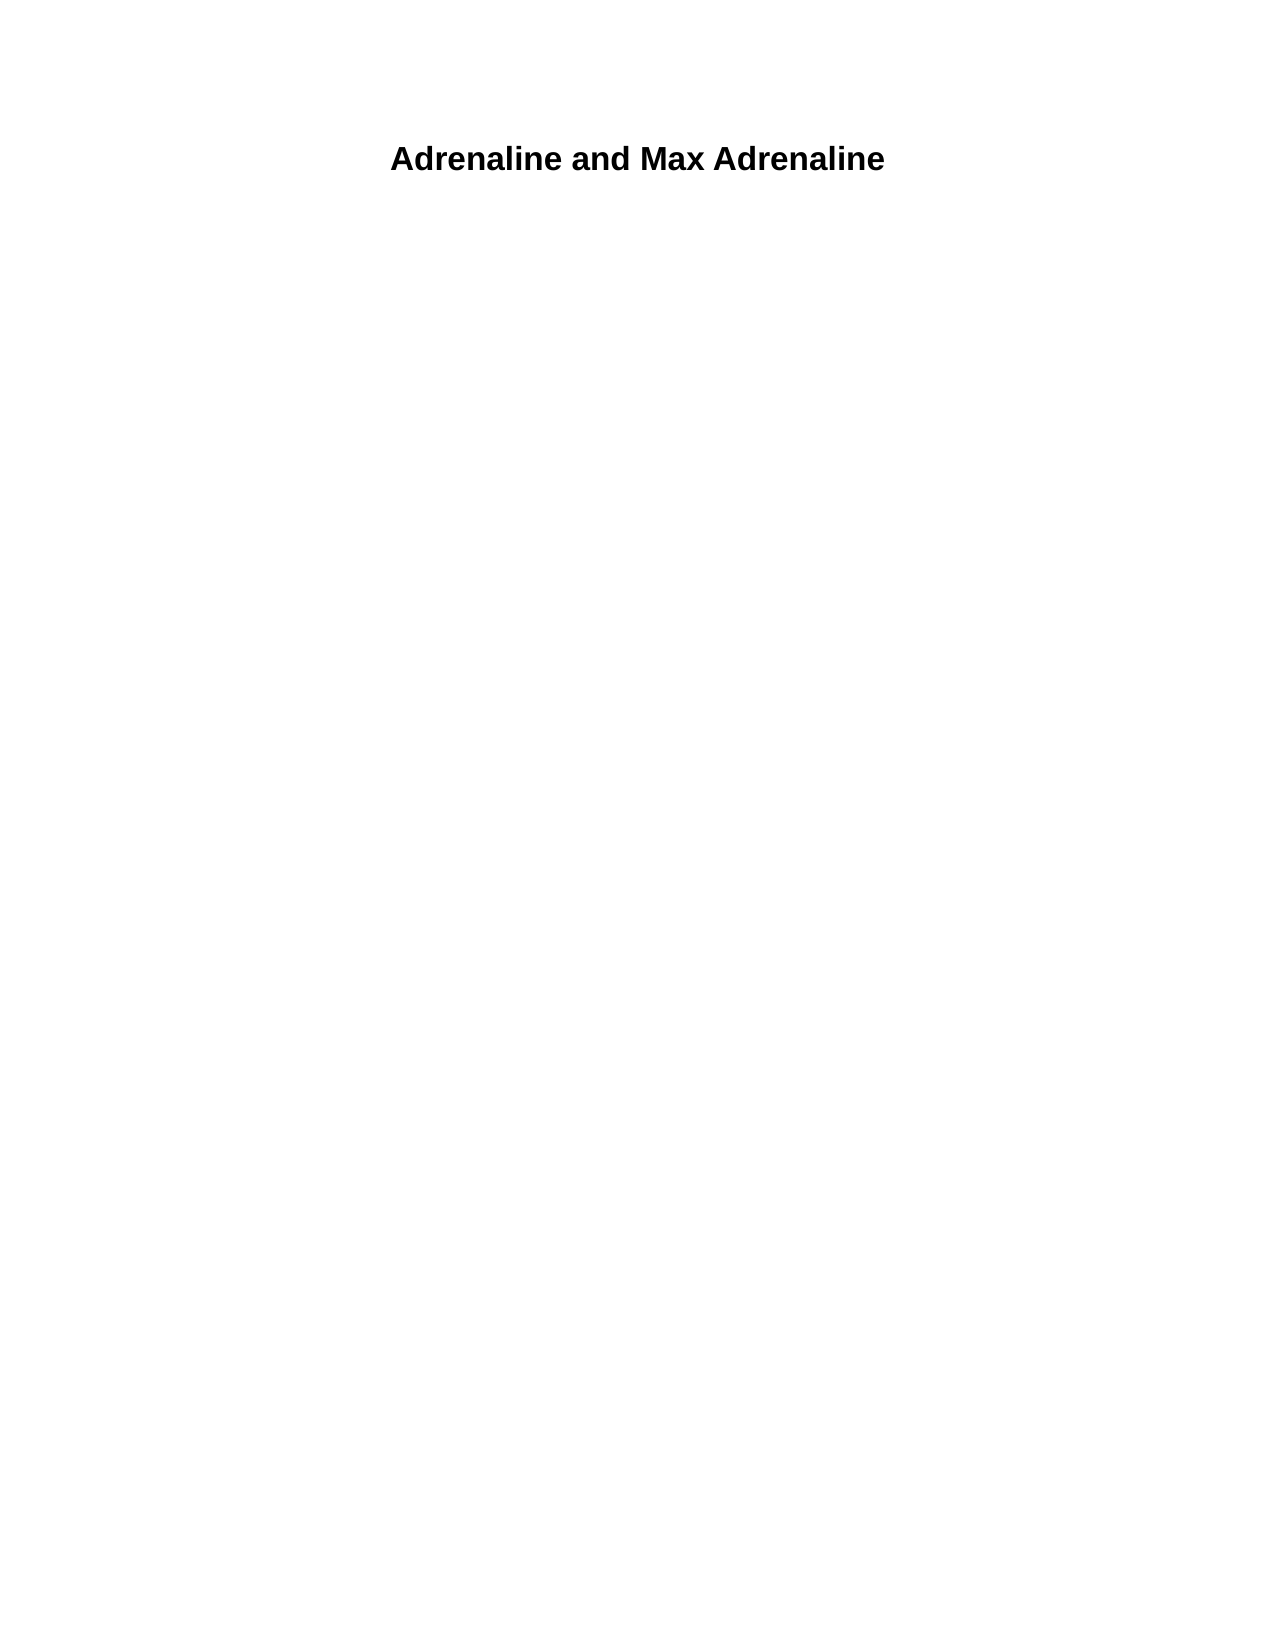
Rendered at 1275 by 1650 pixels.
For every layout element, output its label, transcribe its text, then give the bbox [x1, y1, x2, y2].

subtitle Adrenaline and Max Adrenaline [118, 139, 1157, 177]
